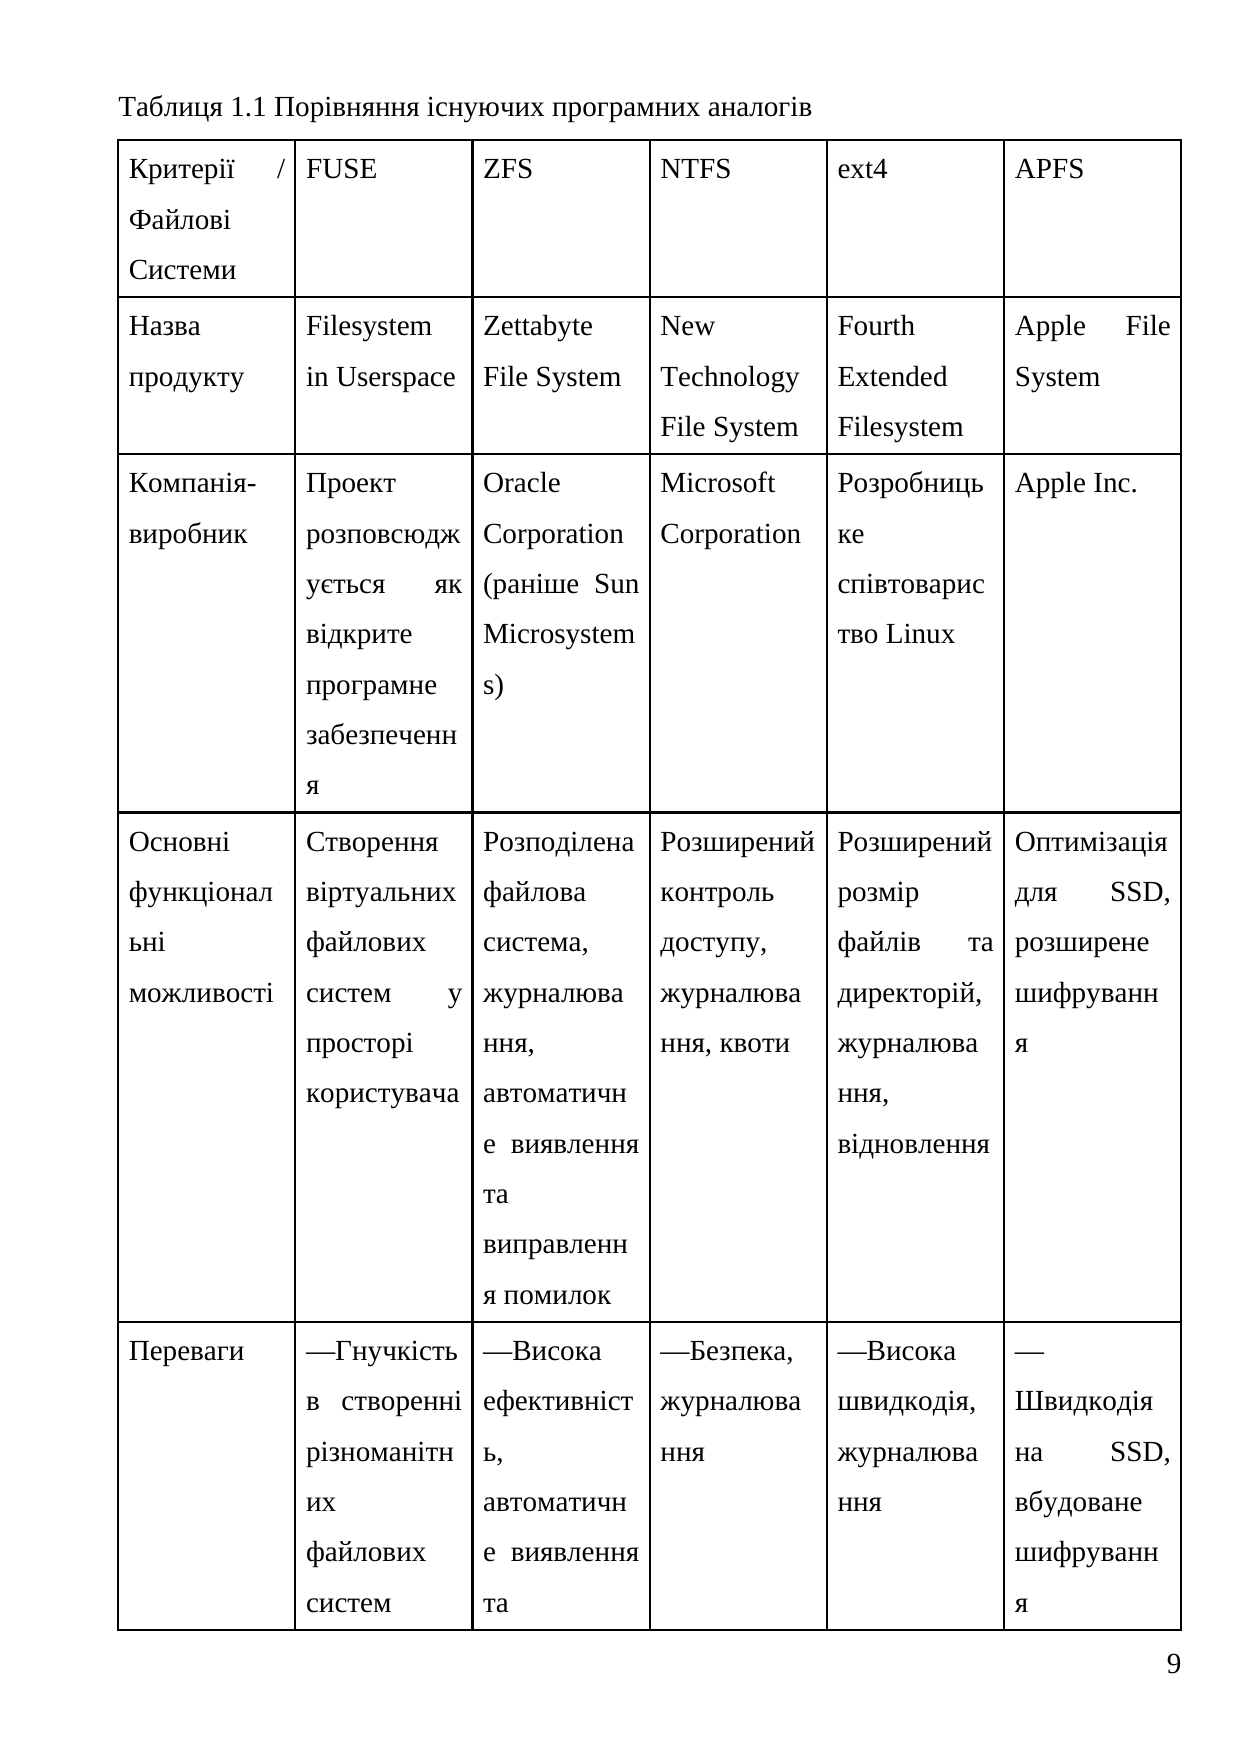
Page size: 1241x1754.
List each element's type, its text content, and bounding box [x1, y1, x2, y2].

table_header Критерії / Файлові Системи [119, 141, 294, 296]
table_cell Zettabyte File System [474, 298, 649, 453]
table_cell Переваги [119, 1323, 294, 1629]
table_cell Створення віртуальних файлових систем у просторі користувача [296, 814, 471, 1321]
table_cell Назва продукту [119, 298, 294, 453]
table_cell —Висока ефективність, автоматичне виявлення та [474, 1323, 649, 1629]
table_cell Проект розповсюджується як відкрите програмне забезпечення [296, 455, 471, 811]
table_header APFS [1005, 141, 1180, 296]
table_cell Fourth Extended Filesystem [828, 298, 1003, 453]
table_header NTFS [651, 141, 826, 296]
table_cell Microsoft Corporation [651, 455, 826, 811]
table_cell —Гнучкість в створенні різноманітних файлових систем [296, 1323, 471, 1629]
table_header ext4 [828, 141, 1003, 296]
table_header FUSE [296, 141, 471, 296]
table_cell Компанія-виробник [119, 455, 294, 811]
table_cell Основні функціональні можливості [119, 814, 294, 1321]
table_cell Розширений розмір файлів та директорій, журналювання, відновлення [828, 814, 1003, 1321]
table_header ZFS [474, 141, 649, 296]
table_cell Apple Inc. [1005, 455, 1180, 811]
table_cell —Швидкодія на SSD, вбудоване шифрування [1005, 1323, 1180, 1629]
table_cell Apple File System [1005, 298, 1180, 453]
table_cell —Висока швидкодія, журналювання [828, 1323, 1003, 1629]
table_cell Розширений контроль доступу, журналювання, квоти [651, 814, 826, 1321]
table_cell —Безпека, журналювання [651, 1323, 826, 1629]
table_cell Розподілена файлова система, журналювання, автоматичне виявлення та виправлення помилок [474, 814, 649, 1321]
table_cell Розробницьке співтовариство Linux [828, 455, 1003, 811]
table_cell Оптимізація для SSD, розширене шифрування [1005, 814, 1180, 1321]
table_cell Filesystem in Userspace [296, 298, 471, 453]
table_cell New Technology File System [651, 298, 826, 453]
list Порівняння існуючих програмних аналогів [118, 89, 1181, 122]
table_cell Oracle Corporation (раніше Sun Microsystems) [474, 455, 649, 811]
